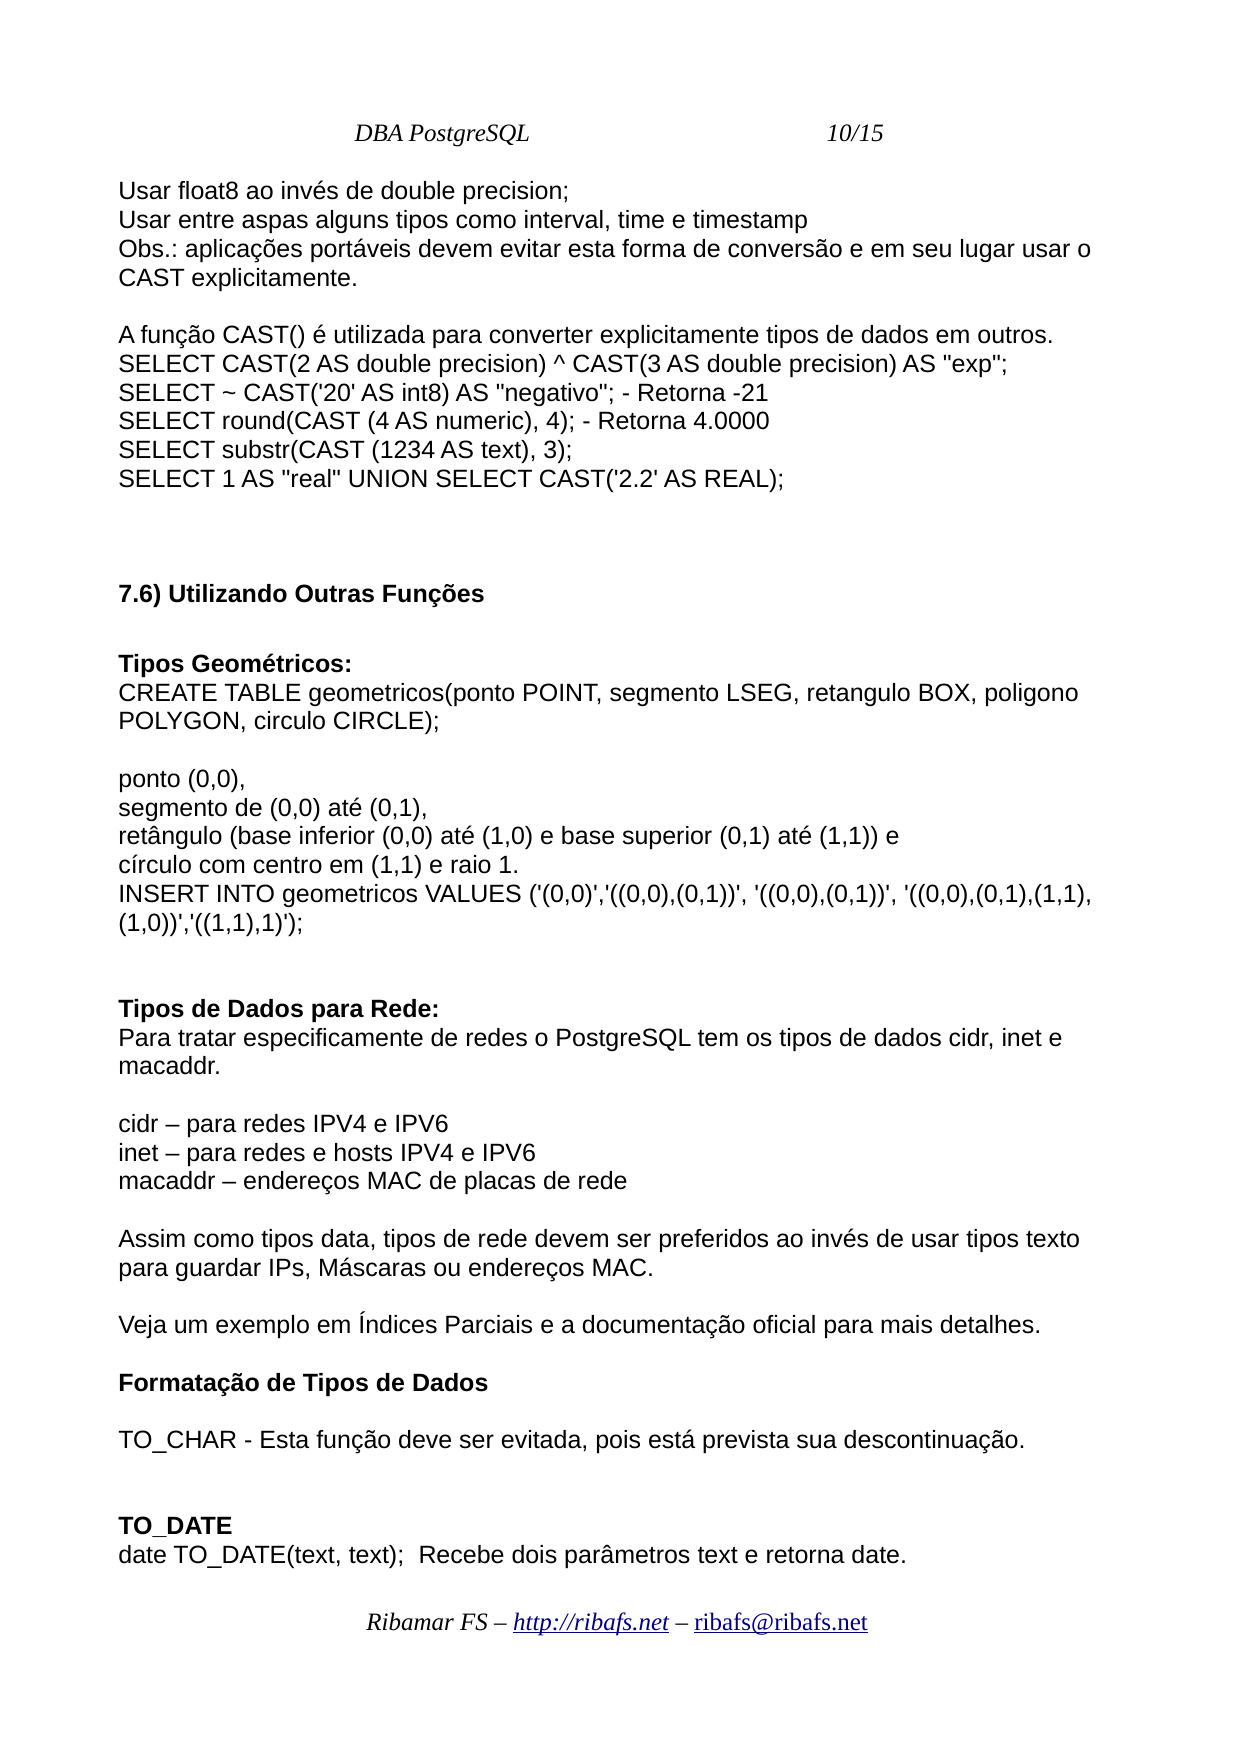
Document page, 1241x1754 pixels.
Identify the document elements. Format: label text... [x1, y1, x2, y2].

text cidr – para redes IPV4 e IPV6 [118, 1109, 1122, 1138]
text círculo com centro em (1,1) e raio 1. [118, 850, 1122, 879]
text Assim como tipos data, tipos de rede devem ser preferidos ao invés de usar tipos texto para guardar IPs, Máscaras ou endereços MAC. [118, 1224, 1122, 1281]
text TO_CHAR - Esta função deve ser evitada, pois está prevista sua descontinuação. [118, 1425, 1122, 1454]
text date TO_DATE(text, text); Recebe dois parâmetros text e retorna date. [118, 1540, 1122, 1569]
text INSERT INTO geometricos VALUES ('(0,0)','((0,0),(0,1))', '((0,0),(0,1))', '((0,0),(0,1),(1,1),(1,0))','((1,1),1)'); [118, 879, 1122, 936]
text SELECT ~ CAST('20' AS int8) AS "negativo"; - Retorna -21 [118, 378, 1122, 406]
text Formatação de Tipos de Dados [118, 1368, 1122, 1396]
text ponto (0,0), [118, 764, 1122, 793]
text inet – para redes e hosts IPV4 e IPV6 [118, 1138, 1122, 1166]
text SELECT CAST(2 AS double precision) ^ CAST(3 AS double precision) AS "exp"; [118, 349, 1122, 378]
text Usar entre aspas alguns tipos como interval, time e timestamp [118, 205, 1122, 234]
text 7.6) Utilizando Outras Funções [118, 579, 1122, 608]
text Para tratar especificamente de redes o PostgreSQL tem os tipos de dados cidr, inet e macaddr. [118, 1023, 1122, 1080]
text segmento de (0,0) até (0,1), [118, 793, 1122, 821]
text SELECT round(CAST (4 AS numeric), 4); - Retorna 4.0000 [118, 406, 1122, 435]
text Tipos Geométricos: [118, 649, 1122, 678]
text SELECT 1 AS "real" UNION SELECT CAST('2.2' AS REAL); [118, 464, 1122, 493]
text SELECT substr(CAST (1234 AS text), 3); [118, 435, 1122, 464]
text Veja um exemplo em Índices Parciais e a documentação oficial para mais detalhes. [118, 1310, 1122, 1339]
text Obs.: aplicações portáveis devem evitar esta forma de conversão e em seu lugar usar o CAST explicitamente. [118, 234, 1122, 291]
text CREATE TABLE geometricos(ponto POINT, segmento LSEG, retangulo BOX, poligono POLYGON, circulo CIRCLE); [118, 678, 1122, 735]
text A função CAST() é utilizada para converter explicitamente tipos de dados em outros. [118, 320, 1122, 349]
text Tipos de Dados para Rede: [118, 994, 1122, 1023]
text Usar float8 ao invés de double precision; [118, 176, 1122, 205]
text macaddr – endereços MAC de placas de rede [118, 1166, 1122, 1195]
text TO_DATE [118, 1511, 1122, 1540]
text retângulo (base inferior (0,0) até (1,0) e base superior (0,1) até (1,1)) e [118, 821, 1122, 850]
